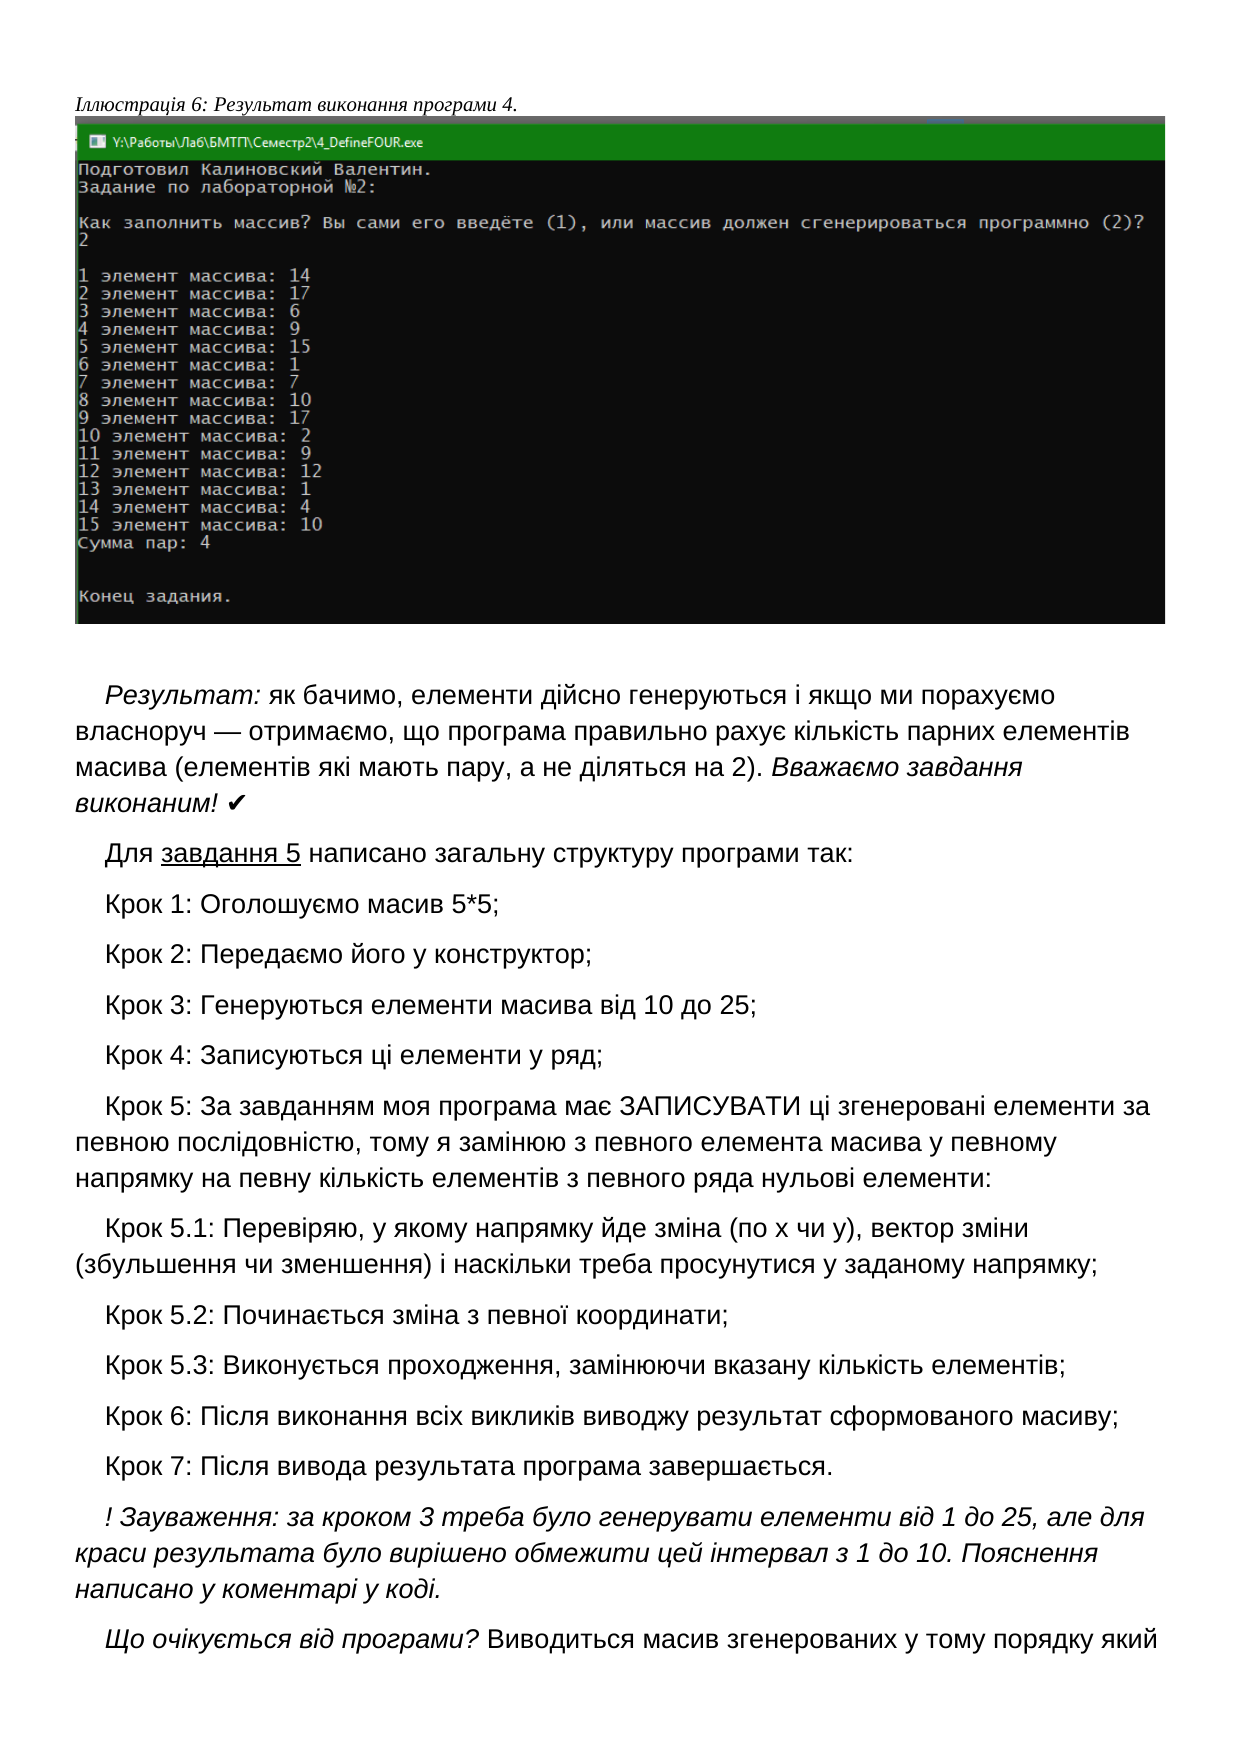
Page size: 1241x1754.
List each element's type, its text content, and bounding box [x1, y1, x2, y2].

text Крок 2: Передаємо його у конструктор; [75, 938, 1165, 969]
text Для завдання 5 написано загальну структуру програми так: [75, 837, 1165, 868]
text Крок 3: Генеруються елементи масива від 10 до 25; [75, 989, 1165, 1020]
text ! Зауваження: за кроком 3 треба було генерувати елементи від 1 до 25, але для краси результата було вирішено обмежити цей інтервал з 1 до 10. Пояснення написано у коментарі у коді. [75, 1501, 1165, 1604]
text Іллюстрація 6: Результат виконання програми 4. [75, 92, 1165, 116]
text Крок 4: Записуються ці елементи у ряд; [75, 1039, 1165, 1071]
text Крок 5.3: Виконується проходження, замінюючи вказану кількість елементів; [75, 1349, 1165, 1380]
text Крок 5: За завданням моя програма має ЗАПИСУВАТИ ці згенеровані елементи за певною послідовністю, тому я замінюю з певного елемента масива у певному напрямку на певну кількість елементів з певного ряда нульові елементи: [75, 1090, 1165, 1193]
text Крок 6: Після виконання всіх викликів виводжу результат сформованого масиву; [75, 1400, 1165, 1431]
text Крок 5.2: Починається зміна з певної координати; [75, 1299, 1165, 1330]
picture [75, 116, 1166, 624]
text Що очікується від програми? Виводиться масив згенерованих у тому порядку який [75, 1623, 1165, 1654]
text Крок 1: Оголошуємо масив 5*5; [75, 888, 1165, 919]
text Результат: як бачимо, елементи дійсно генеруються і якщо ми порахуємо власноруч — отримаємо, що програма правильно рахує кількість парних елементів масива (елементів які мають пару, а не діляться на 2). Вважаємо завдання виконаним! ✔ [75, 679, 1165, 818]
text Крок 7: Після вивода результата програма завершається. [75, 1450, 1165, 1481]
text Крок 5.1: Перевіряю, у якому напрямку йде зміна (по x чи y), вектор зміни (збульшення чи зменшення) і наскільки треба просунутися у заданому напрямку; [75, 1212, 1165, 1279]
